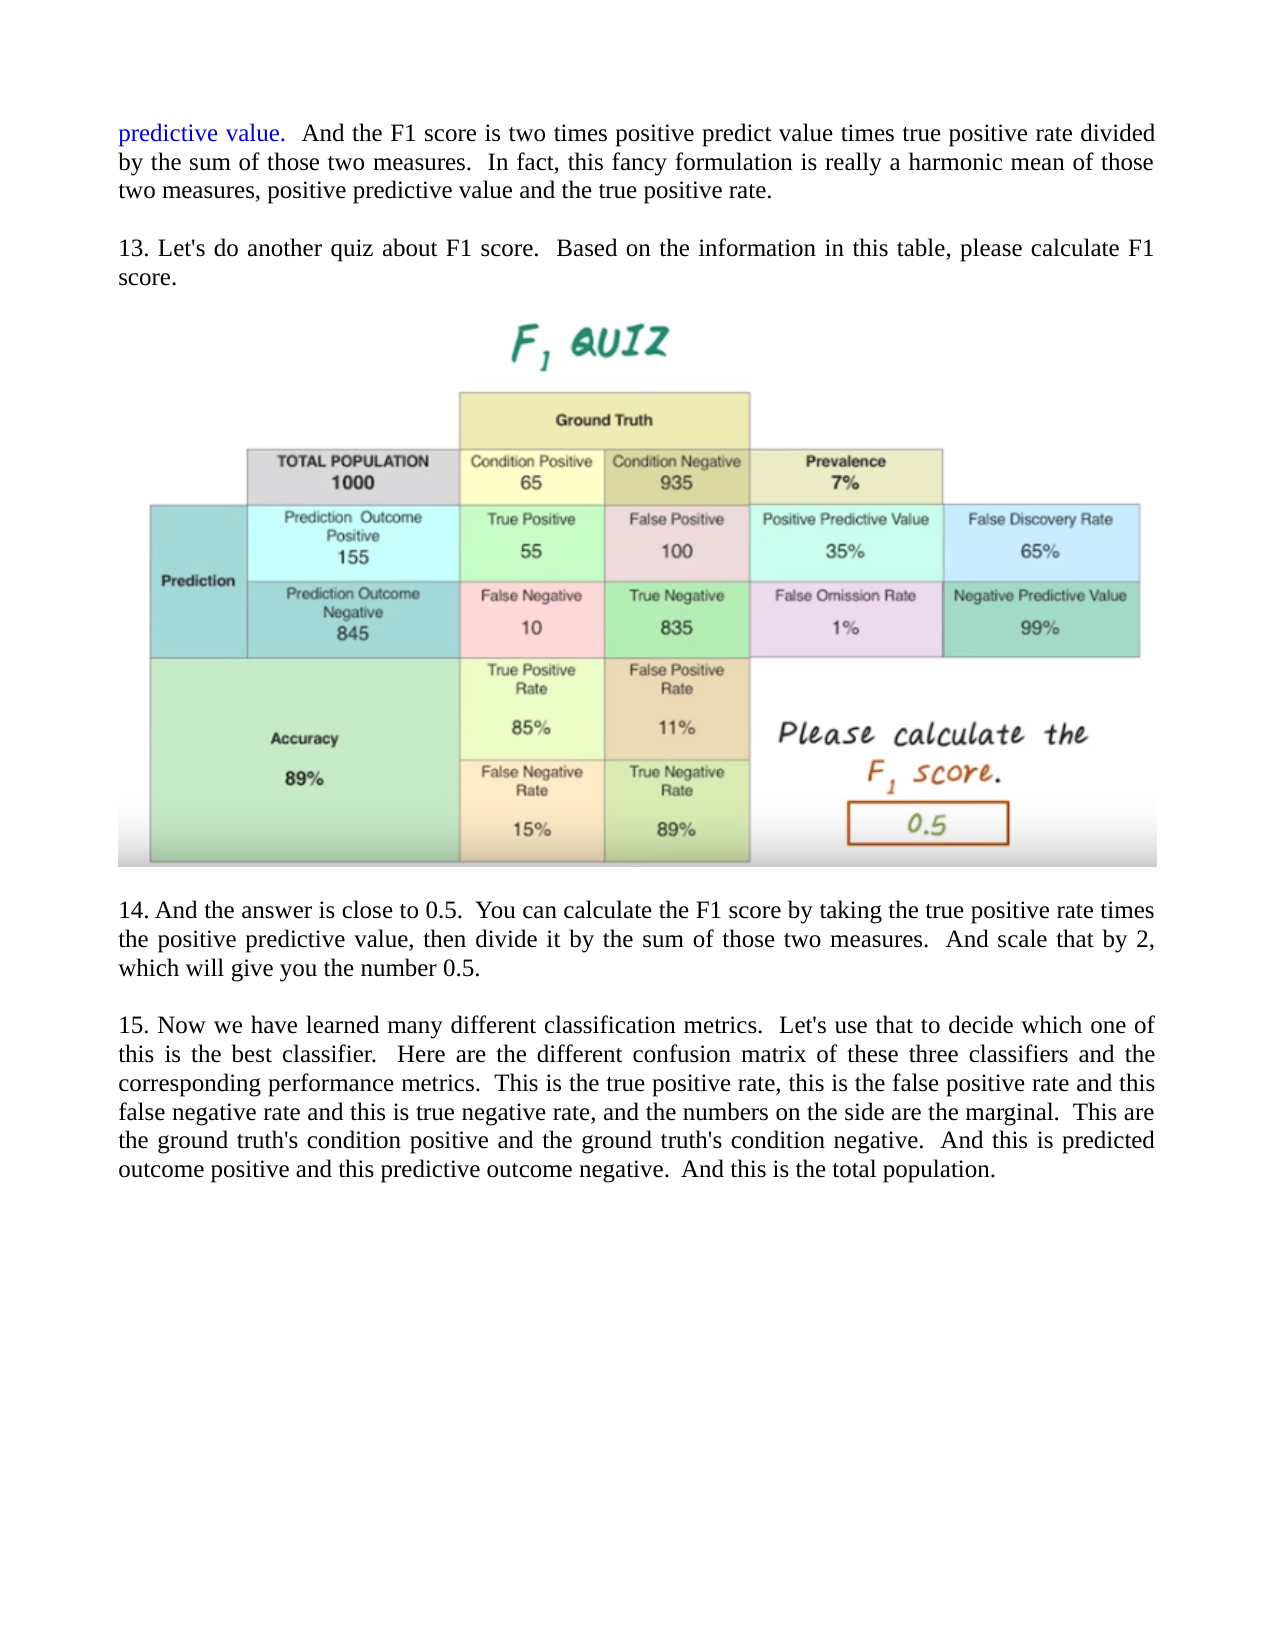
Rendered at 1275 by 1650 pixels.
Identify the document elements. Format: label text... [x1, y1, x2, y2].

text 13. Let's do another quiz about F1 score. Based on the information in this table, please calculate F1 score. [118, 233, 1157, 291]
text 14. And the answer is close to 0.5. You can calculate the F1 score by taking the true positive rate times the positive predictive value, then divide it by the sum of those two measures. And scale that by 2, which will give you the number 0.5. [118, 895, 1157, 982]
picture [118, 319, 1157, 867]
text 15. Now we have learned many different classification metrics. Let's use that to decide which one of this is the best classifier. Here are the different confusion matrix of these three classifiers and the corresponding performance metrics. This is the true positive rate, this is the false positive rate and this false negative rate and this is true negative rate, and the numbers on the side are the marginal. This are the ground truth's condition positive and the ground truth's condition negative. And this is predicted outcome positive and this predictive outcome negative. And this is the total population. [118, 1010, 1157, 1183]
text predictive value. And the F1 score is two times positive predict value times true positive rate divided by the sum of those two measures. In fact, this fancy formulation is really a harmonic mean of those two measures, positive predictive value and the true positive rate. [118, 118, 1157, 204]
